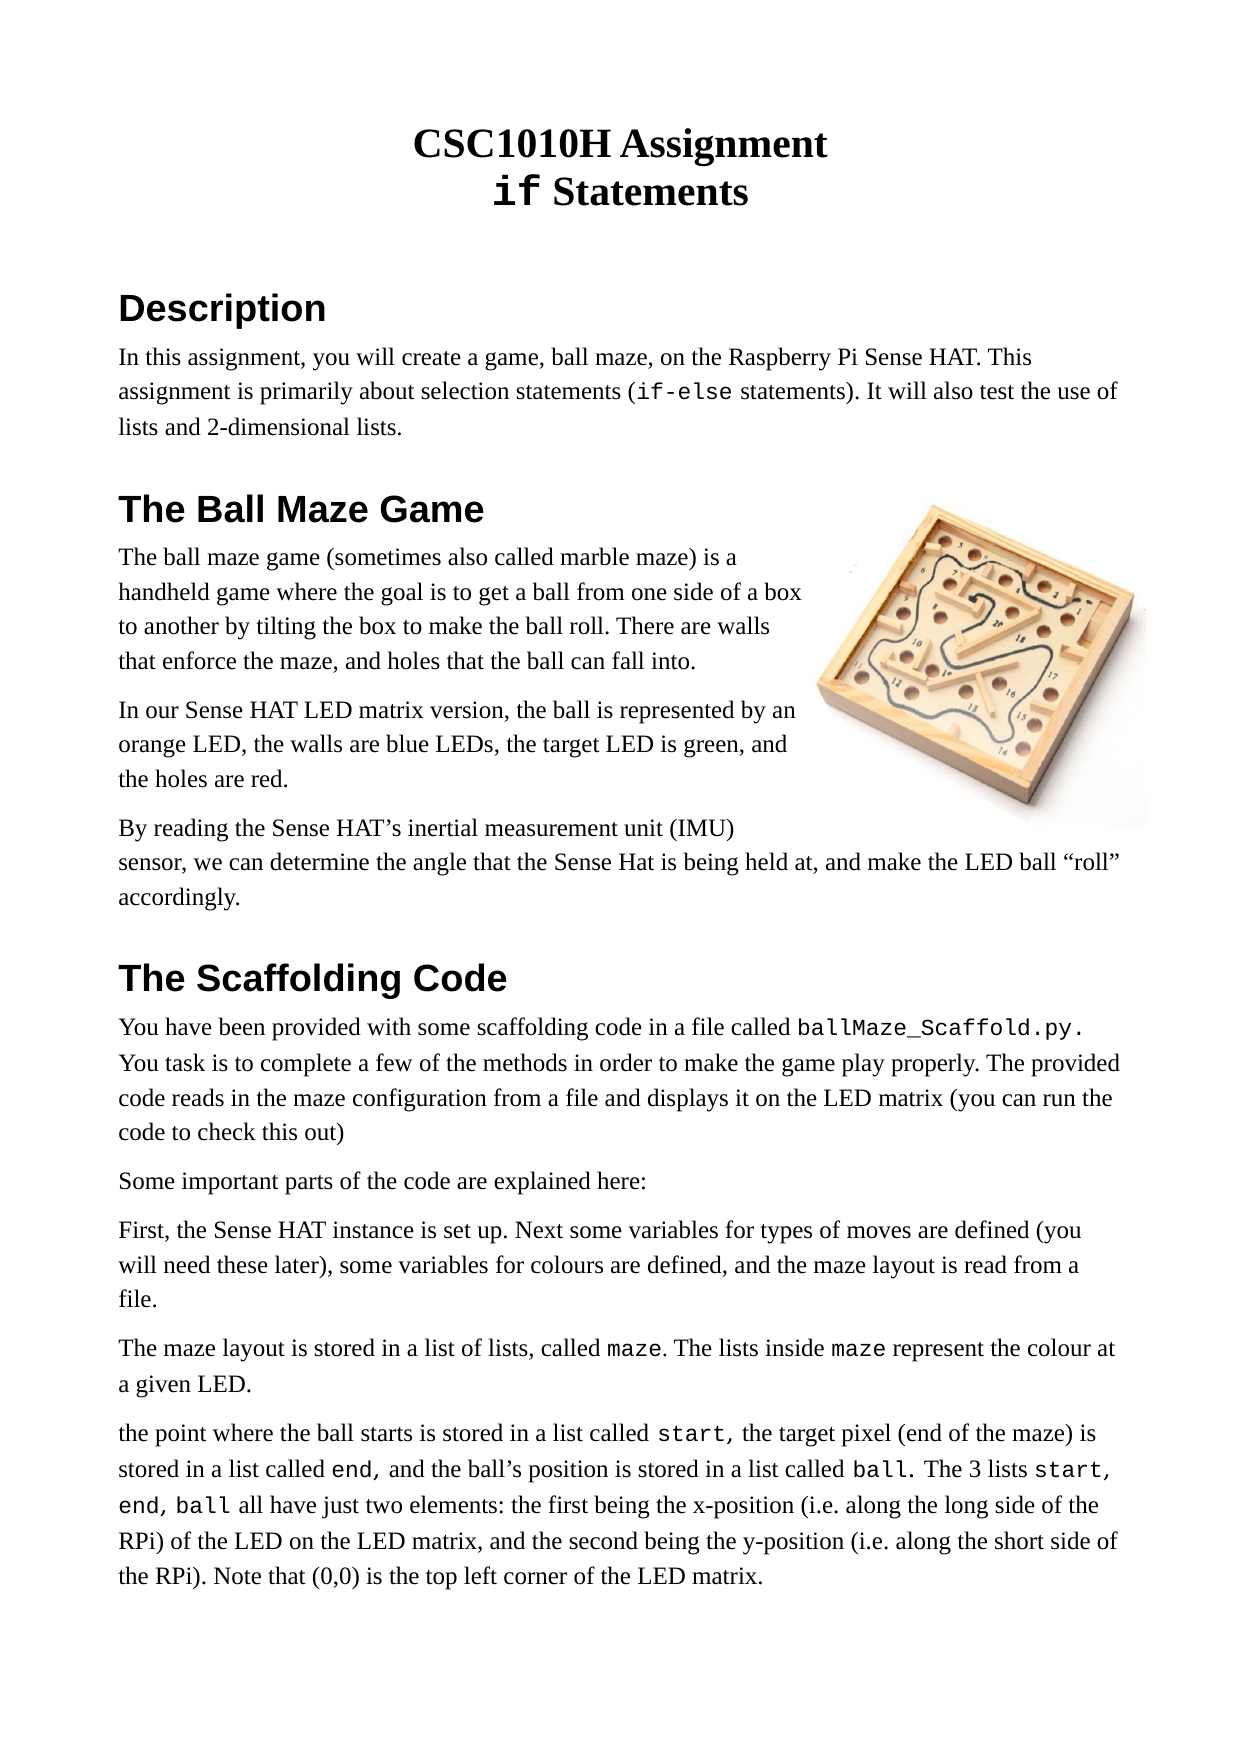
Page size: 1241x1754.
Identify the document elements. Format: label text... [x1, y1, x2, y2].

text First, the Sense HAT instance is set up. Next some variables for types of moves are defined (you will need these later), some variables for colours are defined, and the maze layout is read from a file. [118, 1215, 1122, 1313]
text You have been provided with some scaffolding code in a file called ballMaze_Scaffold.py. You task is to complete a few of the methods in order to make the game play properly. The provided code reads in the maze configuration from a file and displays it on the LED matrix (you can run the code to check this out) [118, 1012, 1122, 1146]
text In this assignment, you will create a game, ball maze, on the Raspberry Pi Sense HAT. This assignment is primarily about selection statements (if-else statements). It will also test the use of lists and 2-dimensional lists. [118, 342, 1122, 441]
text By reading the Sense HAT’s inertial measurement unit (IMU) sensor, we can determine the angle that the Sense Hat is being held at, and make the LED ball “roll” accordingly. [118, 813, 1122, 911]
subtitle The Ball Maze Game [118, 486, 802, 530]
text The maze layout is stored in a list of lists, called maze. The lists inside maze represent the colour at a given LED. [118, 1333, 1122, 1398]
subtitle Description [118, 286, 1122, 329]
subtitle The Scaffolding Code [118, 956, 1122, 1000]
text if Statements [118, 166, 1122, 217]
text Some important parts of the code are explained here: [118, 1166, 1122, 1195]
text In our Sense HAT LED matrix version, the ball is represented by an orange LED, the walls are blue LEDs, the target LED is green, and the holes are red. [118, 695, 802, 793]
picture [802, 483, 1147, 828]
text CSC1010H Assignment [118, 118, 1122, 166]
text The ball maze game (sometimes also called marble maze) is a handheld game where the goal is to get a ball from one side of a box to another by tilting the box to make the ball roll. There are walls that enforce the maze, and holes that the ball can fall into. [118, 542, 802, 675]
text the point where the ball starts is stored in a list called start, the target pixel (end of the maze) is stored in a list called end, and the ball’s position is stored in a list called ball. The 3 lists start, end, ball all have just two elements: the first being the x-position (i.e. along the long side of the RPi) of the LED on the LED matrix, and the second being the y-position (i.e. along the short side of the RPi). Note that (0,0) is the top left corner of the LED matrix. [118, 1418, 1122, 1589]
